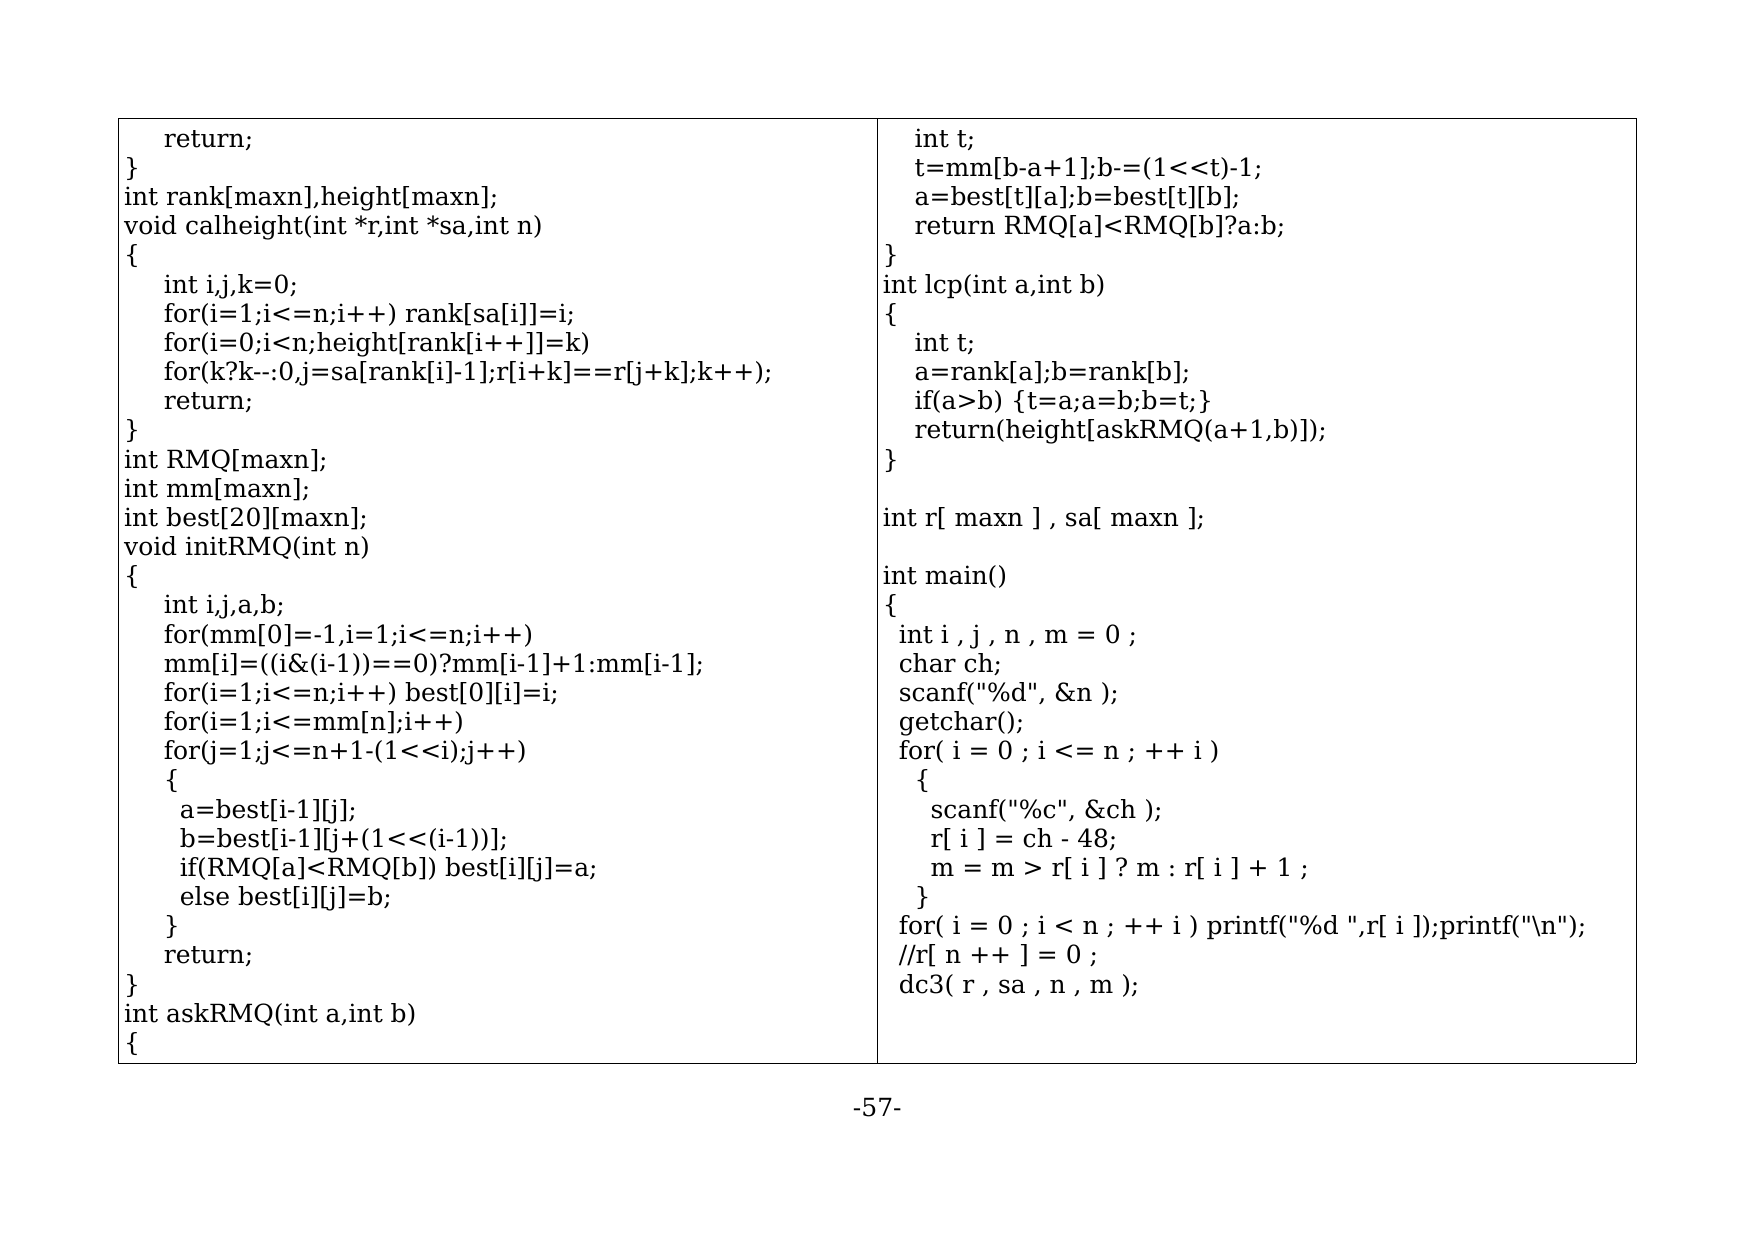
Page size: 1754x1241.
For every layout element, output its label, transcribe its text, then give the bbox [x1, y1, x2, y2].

table_header return; } int rank[maxn],height[maxn]; void calheight(int *r,int *sa,int n) { int i,j,k=0; for(i=1;i<=n;i++) rank[sa[i]]=i; for(i=0;i<n;height[rank[i++]]=k) for(k?k--:0,j=sa[rank[i]-1];r[i+k]==r[j+k];k++); return; } int RMQ[maxn]; int mm[maxn]; int best[20][maxn]; void initRMQ(int n) { int i,j,a,b; for(mm[0]=-1,i=1;i<=n;i++) mm[i]=((i&(i-1))==0)?mm[i-1]+1:mm[i-1]; for(i=1;i<=n;i++) best[0][i]=i; for(i=1;i<=mm[n];i++) for(j=1;j<=n+1-(1<<i);j++) { a=best[i-1][j]; b=best[i-1][j+(1<<(i-1))]; if(RMQ[a]<RMQ[b]) best[i][j]=a; else best[i][j]=b; } return; } int askRMQ(int a,int b) { [119, 119, 877, 1063]
table_header int t; t=mm[b-a+1];b-=(1<<t)-1; a=best[t][a];b=best[t][b]; return RMQ[a]<RMQ[b]?a:b; } int lcp(int a,int b) { int t; a=rank[a];b=rank[b]; if(a>b) {t=a;a=b;b=t;} return(height[askRMQ(a+1,b)]); } int r[ maxn ] , sa[ maxn ]; int main() { int i , j , n , m = 0 ; char ch; scanf("%d", &n ); getchar(); for( i = 0 ; i <= n ; ++ i ) { scanf("%c", &ch ); r[ i ] = ch - 48; m = m > r[ i ] ? m : r[ i ] + 1 ; } for( i = 0 ; i < n ; ++ i ) printf("%d ",r[ i ]);printf("\n"); //r[ n ++ ] = 0 ; dc3( r , sa , n , m ); [878, 119, 1636, 1063]
